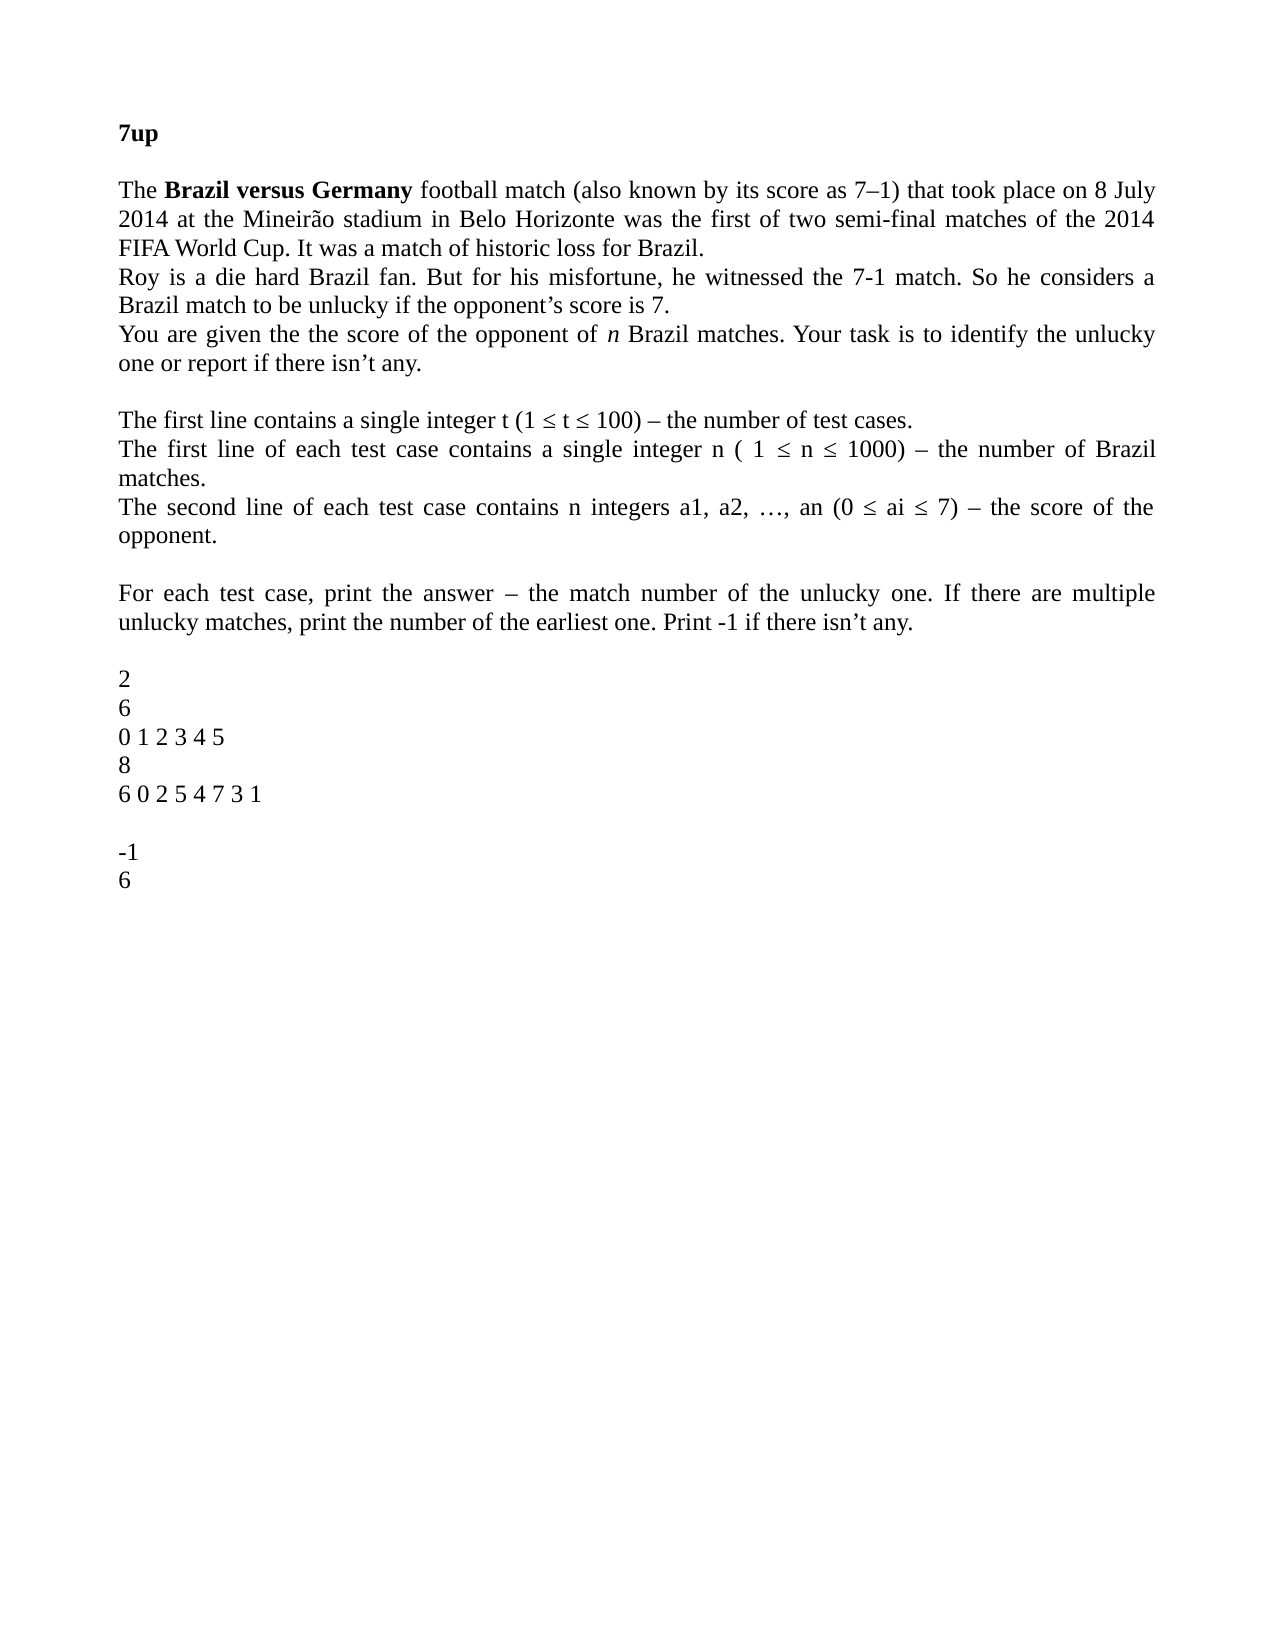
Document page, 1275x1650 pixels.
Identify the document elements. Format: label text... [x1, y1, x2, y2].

text 6 [118, 693, 1157, 722]
text 7up [118, 118, 1157, 147]
text 6 0 2 5 4 7 3 1 [118, 779, 1157, 808]
text For each test case, print the answer – the match number of the unlucky one. If there are multiple unlucky matches, print the number of the earliest one. Print -1 if there isn’t any. [118, 578, 1157, 636]
text Roy is a die hard Brazil fan. But for his misfortune, he witnessed the 7-1 match. So he considers a Brazil match to be unlucky if the opponent’s score is 7. [118, 262, 1157, 319]
text 2 [118, 664, 1157, 693]
text The first line contains a single integer t (1 ≤ t ≤ 100) – the number of test cases. [118, 406, 1157, 434]
text -1 [118, 837, 1157, 866]
text 0 1 2 3 4 5 [118, 722, 1157, 751]
text The second line of each test case contains n integers a1, a2, …, an (0 ≤ ai ≤ 7) – the score of the opponent. [118, 492, 1157, 549]
text The Brazil versus Germany football match (also known by its score as 7–1) that took place on 8 July 2014 at the Mineirão stadium in Belo Horizonte was the first of two semi-final matches of the 2014 FIFA World Cup. It was a match of historic loss for Brazil. [118, 176, 1157, 262]
text 6 [118, 866, 1157, 894]
text You are given the the score of the opponent of n Brazil matches. Your task is to identify the unlucky one or report if there isn’t any. [118, 319, 1157, 377]
text 8 [118, 751, 1157, 779]
text The first line of each test case contains a single integer n ( 1 ≤ n ≤ 1000) – the number of Brazil matches. [118, 434, 1157, 492]
